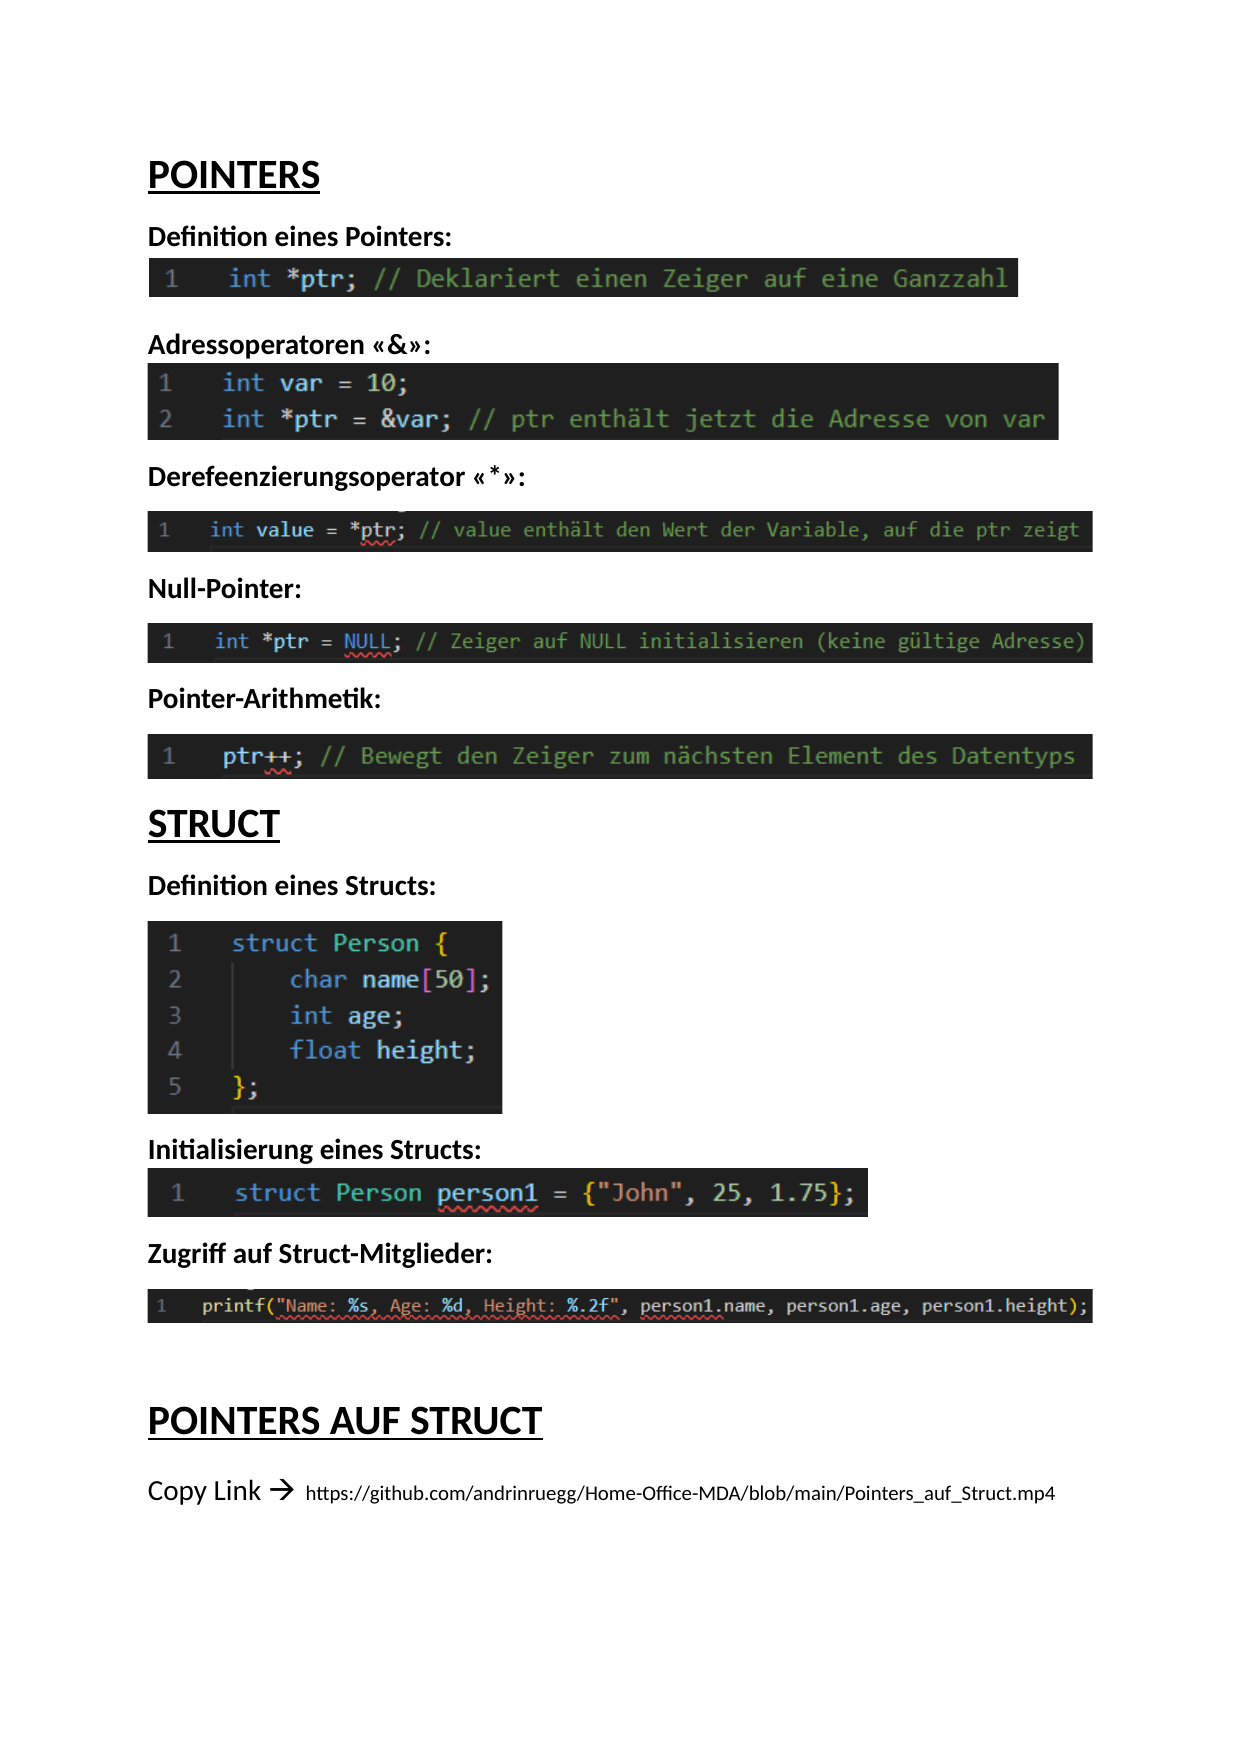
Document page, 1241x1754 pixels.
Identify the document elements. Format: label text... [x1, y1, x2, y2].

text STRUCT [148, 797, 1093, 848]
text POINTERS AUF STRUCT [148, 1341, 1093, 1445]
text Initialisierung eines Structs: [148, 1131, 1093, 1217]
text Derefeenzierungsoperator «*»: [148, 458, 1093, 493]
text POINTERS [148, 148, 1093, 198]
text Copy Link  https://github.com/andrinruegg/Home-Office-MDA/blob/main/Pointers_auf_Struct.mp4 [148, 1464, 1093, 1510]
text Adressoperatoren «&»: [148, 326, 1093, 440]
text Definition eines Structs: [148, 867, 1093, 903]
text Zugriff auf Struct-Mitglieder: [148, 1235, 1093, 1271]
text Definition eines Pointers: [148, 218, 1093, 253]
text Pointer-Arithmetik: [148, 680, 1093, 716]
text Null-Pointer: [148, 570, 1093, 606]
